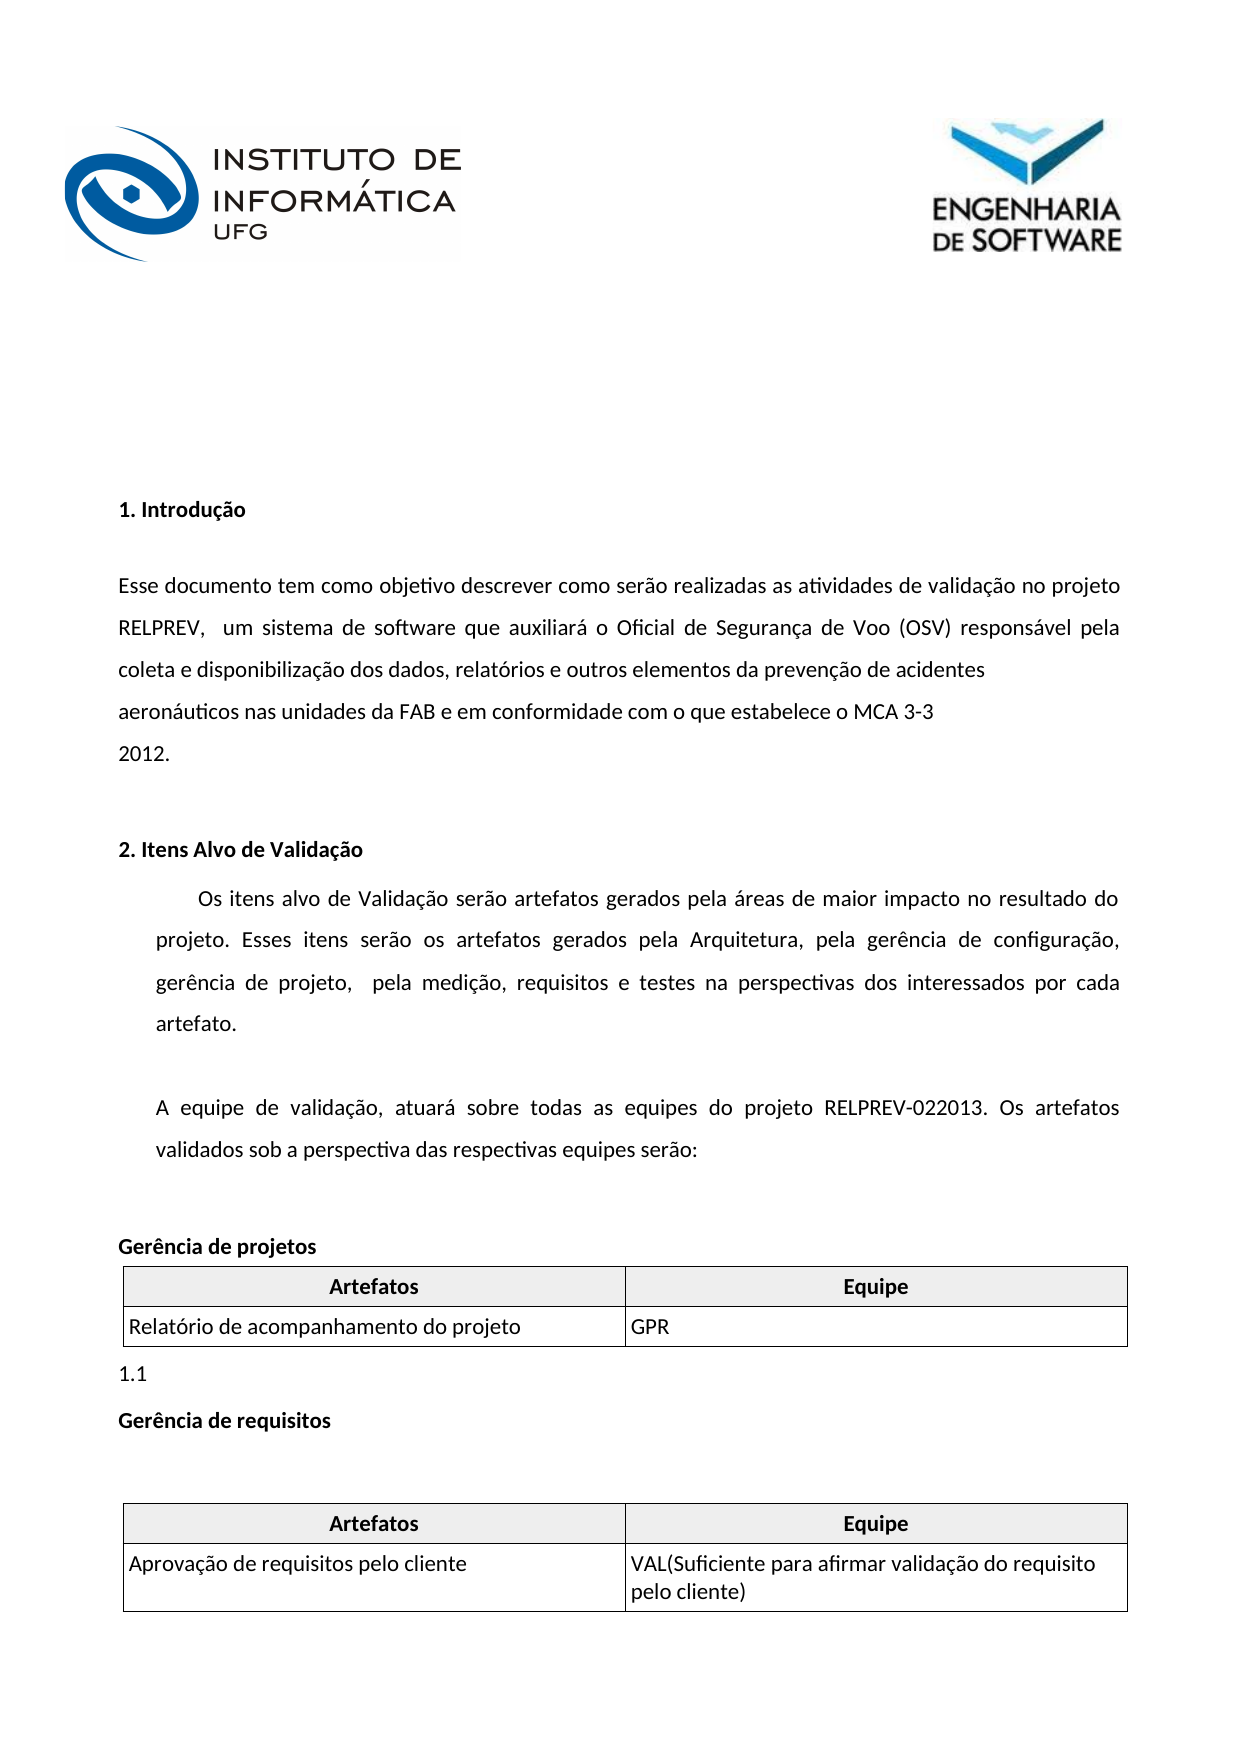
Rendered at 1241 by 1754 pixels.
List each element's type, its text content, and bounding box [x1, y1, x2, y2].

table_cell Aprovação de requisitos pelo cliente [124, 1544, 625, 1611]
subtitle Gerência de projetos [118, 1232, 1122, 1260]
table_header Equipe [626, 1504, 1127, 1543]
text 2012. [118, 739, 1122, 767]
subtitle 2. Itens Alvo de Validação [118, 835, 1122, 863]
text Esse documento tem como objetivo descrever como serão realizadas as atividades de validação no projeto RELPREV, um sistema de software que auxiliará o Oficial de Segurança de Voo (OSV) responsável pela coleta e disponibilização dos dados, relatórios e outros elementos da prevenção de acidentes [118, 571, 1122, 683]
text Os itens alvo de Validação serão artefatos gerados pela áreas de maior impacto no resultado do projeto. Esses itens serão os artefatos gerados pela Arquitetura, pela gerência de configuração, gerência de projeto, pela medição, requisitos e testes na perspectivas dos interessados por cada artefato. [118, 884, 1122, 1038]
table_cell VAL(Suficiente para afirmar validação do requisito pelo cliente) [626, 1544, 1127, 1611]
table_header Artefatos [124, 1504, 625, 1543]
text aeronáuticos nas unidades da FAB e em conformidade com o que estabelece o MCA 3-3 [118, 697, 1122, 725]
table_header Artefatos [124, 1267, 625, 1306]
table_cell GPR [626, 1307, 1127, 1346]
subtitle 1. Introdução [118, 495, 1122, 523]
table_cell Relatório de acompanhamento do projeto [124, 1307, 625, 1346]
table_header Equipe [626, 1267, 1127, 1306]
text A equipe de validação, atuará sobre todas as equipes do projeto RELPREV-022013. Os artefatos validados sob a perspectiva das respectivas equipes serão: [156, 1093, 1122, 1163]
subtitle Gerência de requisitos [118, 1406, 1122, 1434]
